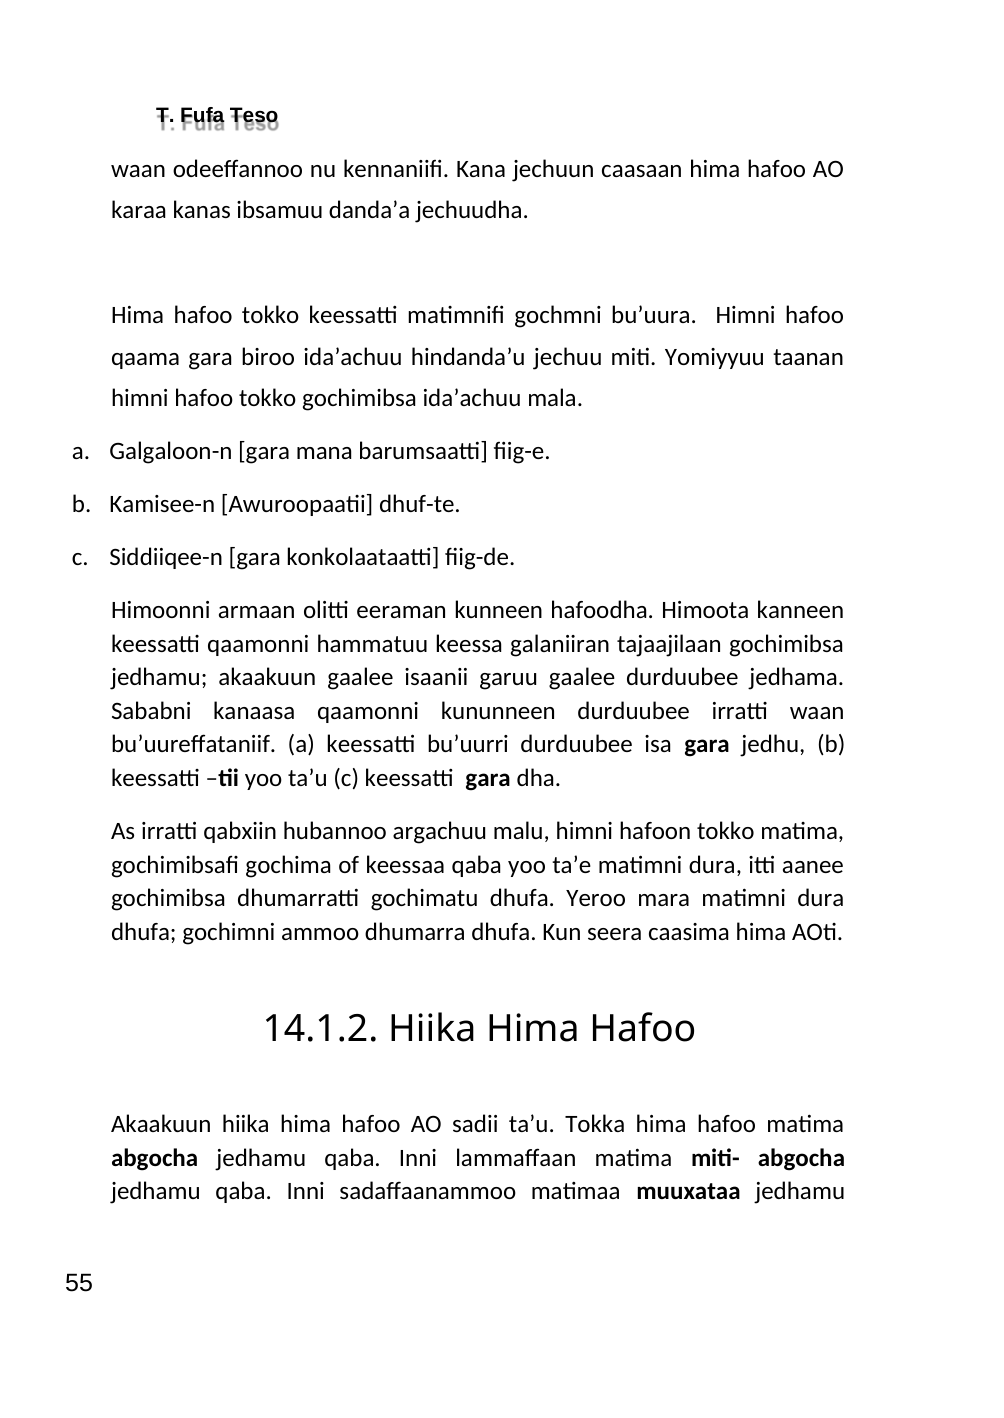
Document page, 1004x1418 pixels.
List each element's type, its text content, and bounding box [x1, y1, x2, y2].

text Akaakuun hiika hima hafoo AO sadii ta’u. Tokka hima hafoo matima abgocha jedhamu qaba. Inni lammaffaan matima miti- abgocha jedhamu qaba. Inni sadaffaanammoo matimaa muuxataa jedhamu [111, 1108, 845, 1206]
text Hima hafoo tokko keessatti matimnifi gochmni bu’uura. Himni hafoo qaama gara biroo ida’achuu hindanda’u jechuu miti. Yomiyyuu taanan himni hafoo tokko gochimibsa ida’achuu mala. [111, 300, 845, 413]
list Kamisee-n [Awuroopaatii] dhuf-te. [72, 488, 845, 519]
list Galgaloon-n [gara mana barumsaatti] fiig-e. [72, 435, 845, 466]
text As irratti qabxiin hubannoo argachuu malu, himni hafoon tokko matima, gochimibsafi gochima of keessaa qaba yoo ta’e matimni dura, itti aanee gochimibsa dhumarratti gochimatu dhufa. Yeroo mara matimni dura dhufa; gochimni ammoo dhumarra dhufa. Kun seera caasima hima AOti. [111, 815, 845, 946]
text Himoonni armaan olitti eeraman kunneen hafoodha. Himoota kanneen keessatti qaamonni hammatuu keessa galaniiran tajaajilaan gochimibsa jedhamu; akaakuun gaalee isaanii garuu gaalee durduubee jedhama. Sababni kanaasa qaamonni kununneen durduubee irratti waan bu’uureffataniif. (a) keessatti bu’uurri durduubee isa gara jedhu, (b) keessatti –tii yoo ta’u (c) keessatti gara dha. [111, 594, 845, 793]
list Siddiiqee-n [gara konkolaataatti] fiig-de. [72, 541, 845, 572]
text waan odeeffannoo nu kennaniifi. Kana jechuun caasaan hima hafoo AO karaa kanas ibsamuu danda’a jechuudha. [111, 153, 845, 225]
subtitle 14.1.2. Hiika Hima Hafoo [117, 1001, 851, 1052]
picture [142, 102, 311, 149]
